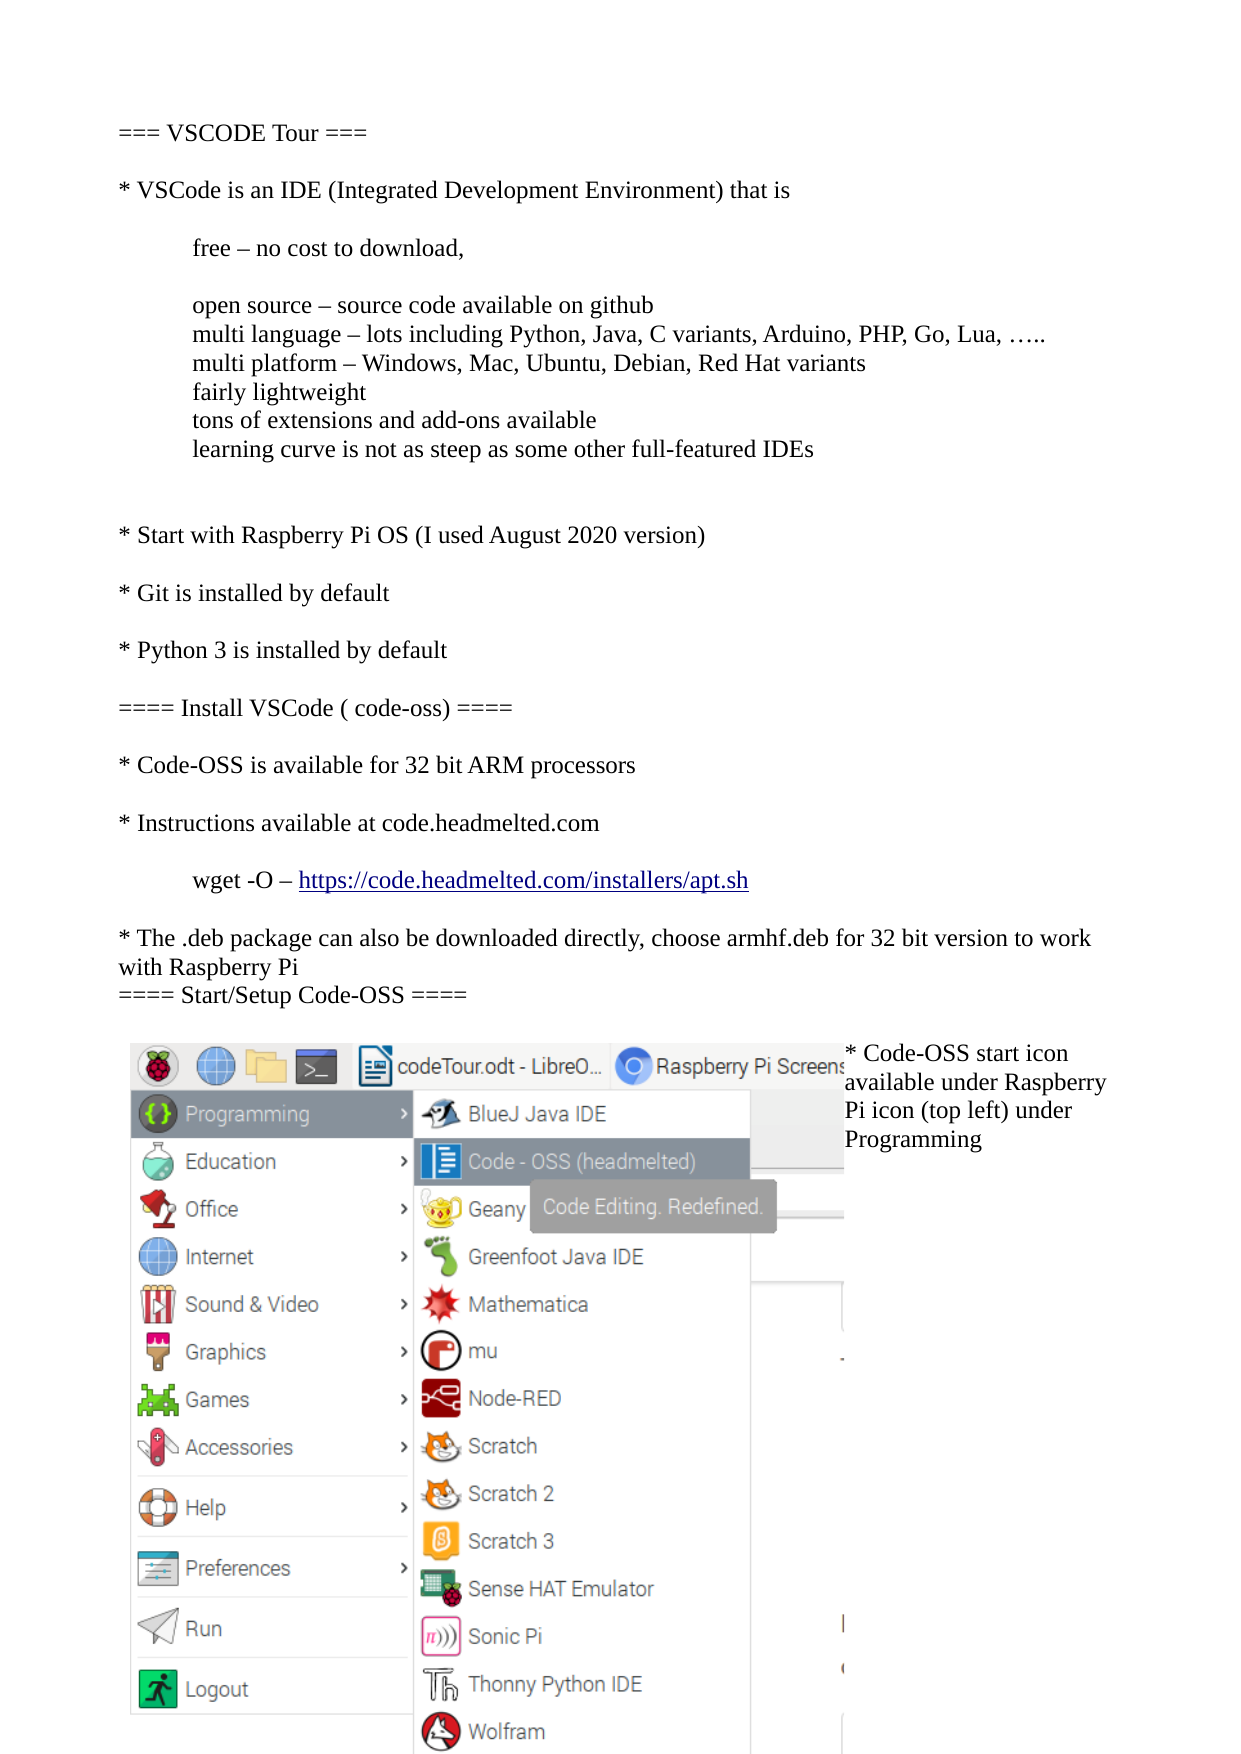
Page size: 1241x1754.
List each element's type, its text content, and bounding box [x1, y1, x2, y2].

text free – no cost to download, [118, 233, 1122, 262]
text multi platform – Windows, Mac, Ubuntu, Debian, Red Hat variants [118, 348, 1122, 377]
text wget -O – https://code.headmelted.com/installers/apt.sh [118, 866, 1122, 894]
text * VSCode is an IDE (Integrated Development Environment) that is [118, 176, 1122, 204]
text ==== Install VSCode ( code-oss) ==== [118, 693, 1122, 722]
text === VSCODE Tour === [118, 118, 1122, 147]
text * Code-OSS start icon available under Raspberry Pi icon (top left) under Programming [118, 1038, 1122, 1153]
text ==== Start/Setup Code-OSS ==== [118, 981, 1122, 1009]
text * The .deb package can also be downloaded directly, choose armhf.deb for 32 bit version to work with Raspberry Pi [118, 923, 1122, 981]
text tons of extensions and add-ons available [118, 406, 1122, 434]
text * Python 3 is installed by default [118, 636, 1122, 664]
text * Instructions available at code.headmelted.com [118, 808, 1122, 837]
text * Code-OSS is available for 32 bit ARM processors [118, 751, 1122, 779]
text fairly lightweight [118, 377, 1122, 406]
text multi language – lots including Python, Java, C variants, Arduino, PHP, Go, Lua, ….. [118, 319, 1122, 348]
text learning curve is not as steep as some other full-featured IDEs [118, 434, 1122, 463]
text * Start with Raspberry Pi OS (I used August 2020 version) [118, 521, 1122, 549]
text * Git is installed by default [118, 578, 1122, 607]
text open source – source code available on github [118, 291, 1122, 319]
